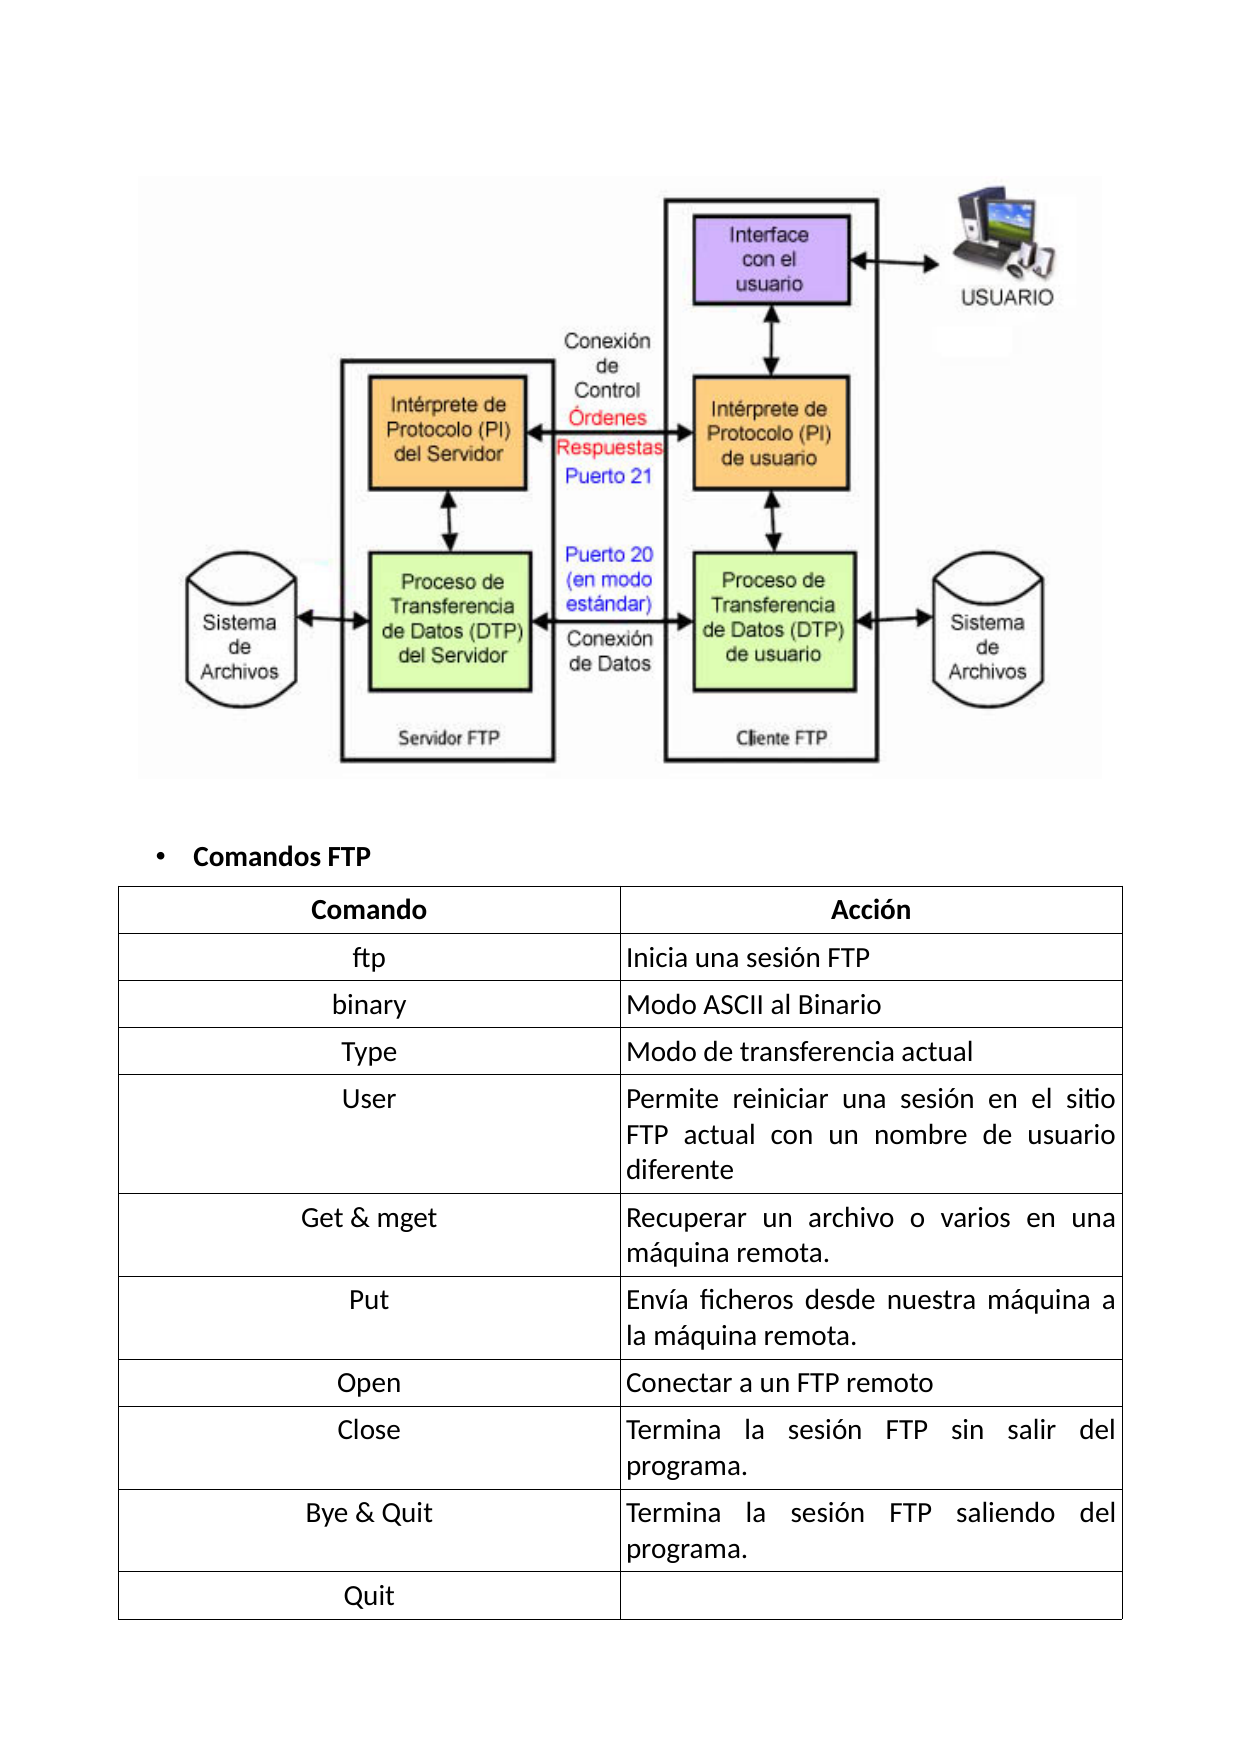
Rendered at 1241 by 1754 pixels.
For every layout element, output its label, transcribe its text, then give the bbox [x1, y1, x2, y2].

table_cell Envía ficheros desde nuestra máquina a la máquina remota. [621, 1277, 1122, 1358]
table_cell Bye & Quit [119, 1490, 620, 1571]
table_cell binary [119, 981, 620, 1027]
table_cell Recuperar un archivo o varios en una máquina remota. [621, 1194, 1122, 1276]
table_cell ftp [119, 934, 620, 980]
table_cell Quit [119, 1572, 620, 1618]
table_cell Termina la sesión FTP saliendo del programa. [621, 1490, 1122, 1571]
table_cell Type [119, 1028, 620, 1074]
table_cell Open [119, 1360, 620, 1406]
table_header Acción [621, 887, 1122, 933]
table_cell User [119, 1075, 620, 1193]
table_cell Modo ASCII al Binario [621, 981, 1122, 1027]
table_cell Close [119, 1407, 620, 1488]
table_cell Conectar a un FTP remoto [621, 1360, 1122, 1406]
table_cell Modo de transferencia actual [621, 1028, 1122, 1074]
table_cell Termina la sesión FTP sin salir del programa. [621, 1407, 1122, 1488]
list Comandos FTP [156, 838, 1122, 874]
table_cell [621, 1572, 1122, 1618]
table_cell Put [119, 1277, 620, 1358]
picture [138, 176, 1103, 779]
table_cell Get & mget [119, 1194, 620, 1276]
table_cell Permite reiniciar una sesión en el sitio FTP actual con un nombre de usuario diferente [621, 1075, 1122, 1193]
table_cell Inicia una sesión FTP [621, 934, 1122, 980]
table_header Comando [119, 887, 620, 933]
